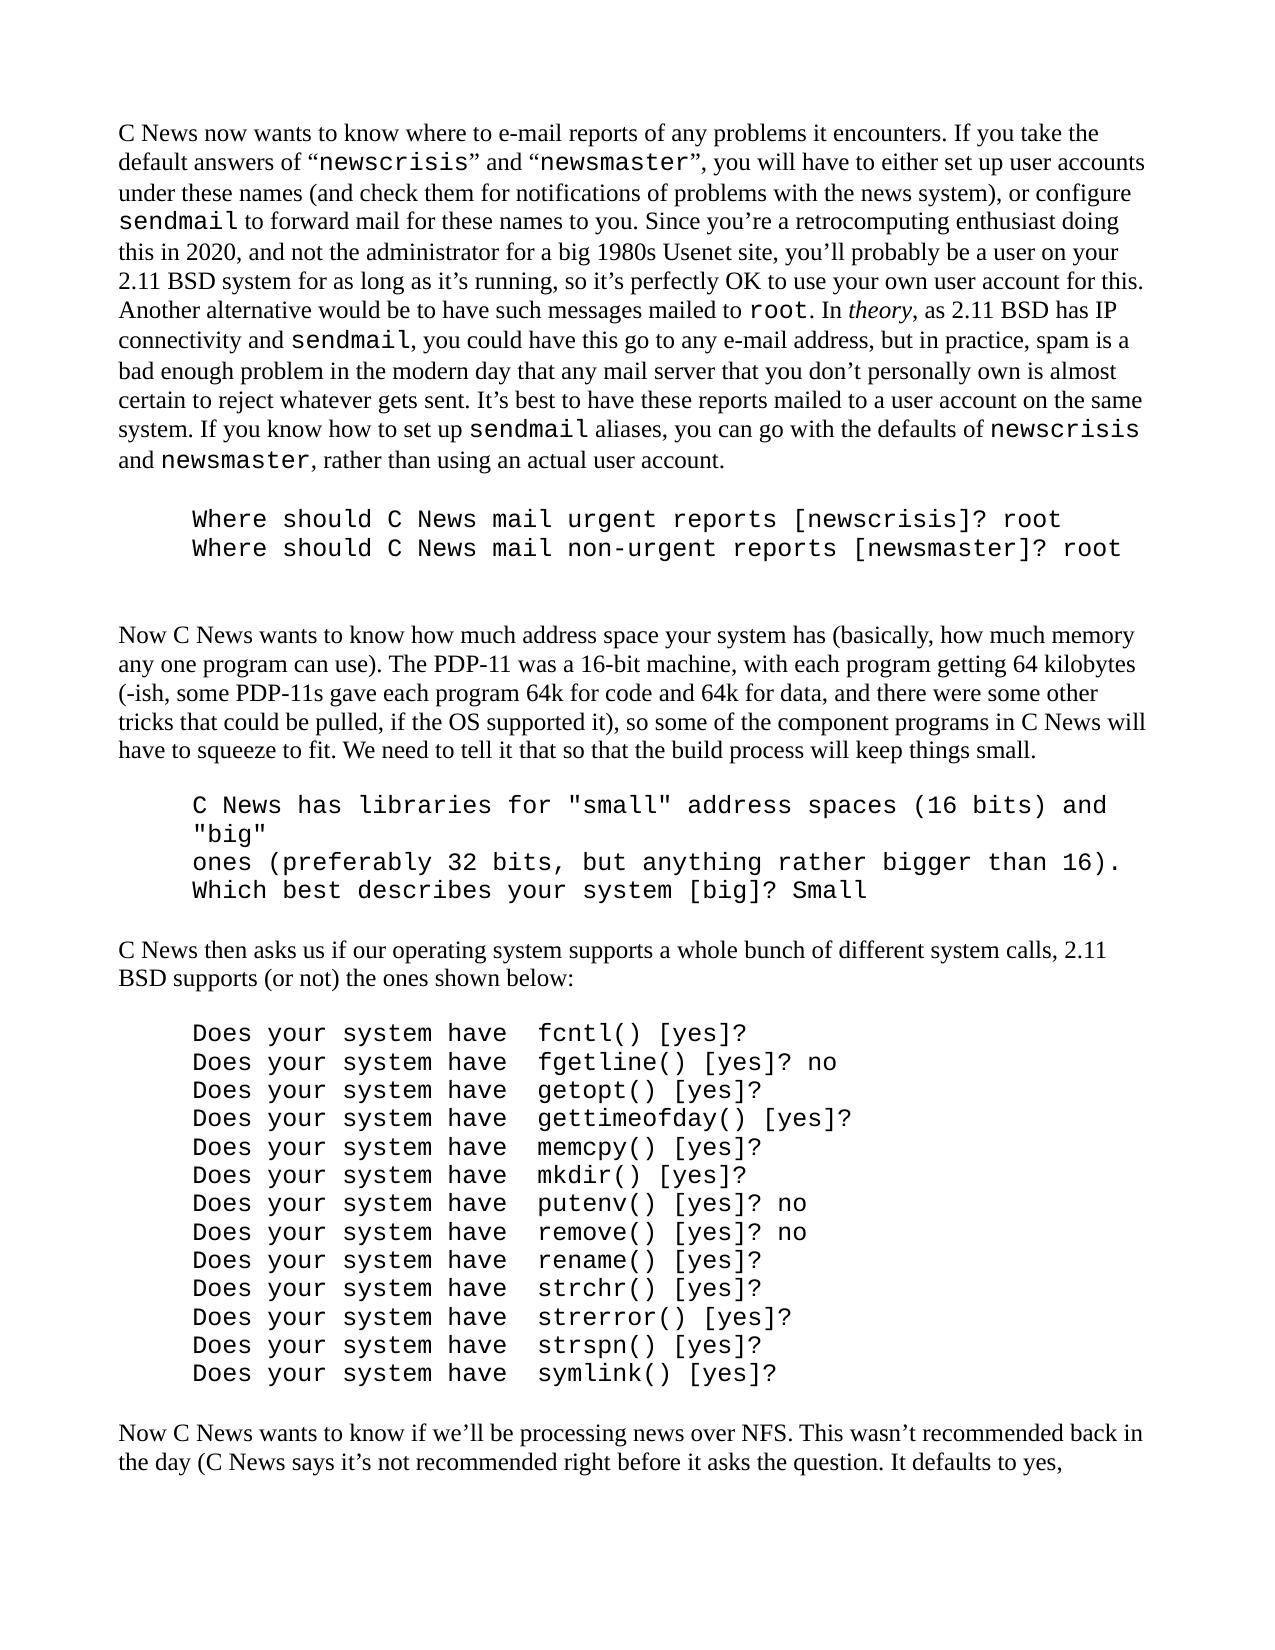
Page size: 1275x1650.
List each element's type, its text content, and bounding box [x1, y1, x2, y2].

text Does your system have gettimeofday() [yes]? [192, 1106, 1157, 1134]
text ones (preferably 32 bits, but anything rather bigger than 16). [192, 850, 1157, 878]
text Does your system have strspn() [yes]? [192, 1333, 1157, 1361]
text C News now wants to know where to e-mail reports of any problems it encounters. If you take the default answers of “newscrisis” and “newsmaster”, you will have to either set up user accounts under these names (and check them for notifications of problems with the news system), or configure sendmail to forward mail for these names to you. Since you’re a retrocomputing enthusiast doing this in 2020, and not the administrator for a big 1980s Usenet site, you’ll probably be a user on your 2.11 BSD system for as long as it’s running, so it’s perfectly OK to use your own user account for this. Another alternative would be to have such messages mailed to root. In theory, as 2.11 BSD has IP connectivity and sendmail, you could have this go to any e-mail address, but in practice, spam is a bad enough problem in the modern day that any mail server that you don’t personally own is almost certain to reject whatever gets sent. It’s best to have these reports mailed to a user account on the same system. If you know how to set up sendmail aliases, you can go with the defaults of newscrisis and newsmaster, rather than using an actual user account. [118, 118, 1157, 476]
text Does your system have symlink() [yes]? [192, 1361, 1157, 1389]
text Does your system have memcpy() [yes]? [192, 1134, 1157, 1163]
text Which best describes your system [big]? Small [192, 878, 1157, 906]
text Does your system have fcntl() [yes]? [192, 1021, 1157, 1049]
text Now C News wants to know how much address space your system has (basically, how much memory any one program can use). The PDP-11 was a 16-bit machine, with each program getting 64 kilobytes (-ish, some PDP-11s gave each program 64k for code and 64k for data, and there were some other tricks that could be pulled, if the OS supported it), so some of the component programs in C News will have to squeeze to fit. We need to tell it that so that the build process will keep things small. [118, 621, 1157, 764]
text Where should C News mail non-urgent reports [newsmaster]? root [118, 535, 1157, 563]
text Does your system have putenv() [yes]? no [192, 1191, 1157, 1219]
text Does your system have getopt() [yes]? [192, 1078, 1157, 1106]
text Does your system have strchr() [yes]? [192, 1276, 1157, 1304]
text Does your system have strerror() [yes]? [192, 1304, 1157, 1333]
text Does your system have rename() [yes]? [192, 1248, 1157, 1276]
text Where should C News mail urgent reports [newscrisis]? root [118, 504, 1157, 535]
text C News then asks us if our operating system supports a whole bunch of different system calls, 2.11 BSD supports (or not) the ones shown below: [118, 935, 1157, 992]
text Now C News wants to know if we’ll be processing news over NFS. This wasn’t recommended back in the day (C News says it’s not recommended right before it asks the question. It defaults to yes, [118, 1418, 1157, 1476]
text C News has libraries for "small" address spaces (16 bits) and "big" [192, 793, 1157, 850]
text Does your system have remove() [yes]? no [192, 1219, 1157, 1248]
text Does your system have fgetline() [yes]? no [192, 1049, 1157, 1078]
text Does your system have mkdir() [yes]? [192, 1163, 1157, 1191]
